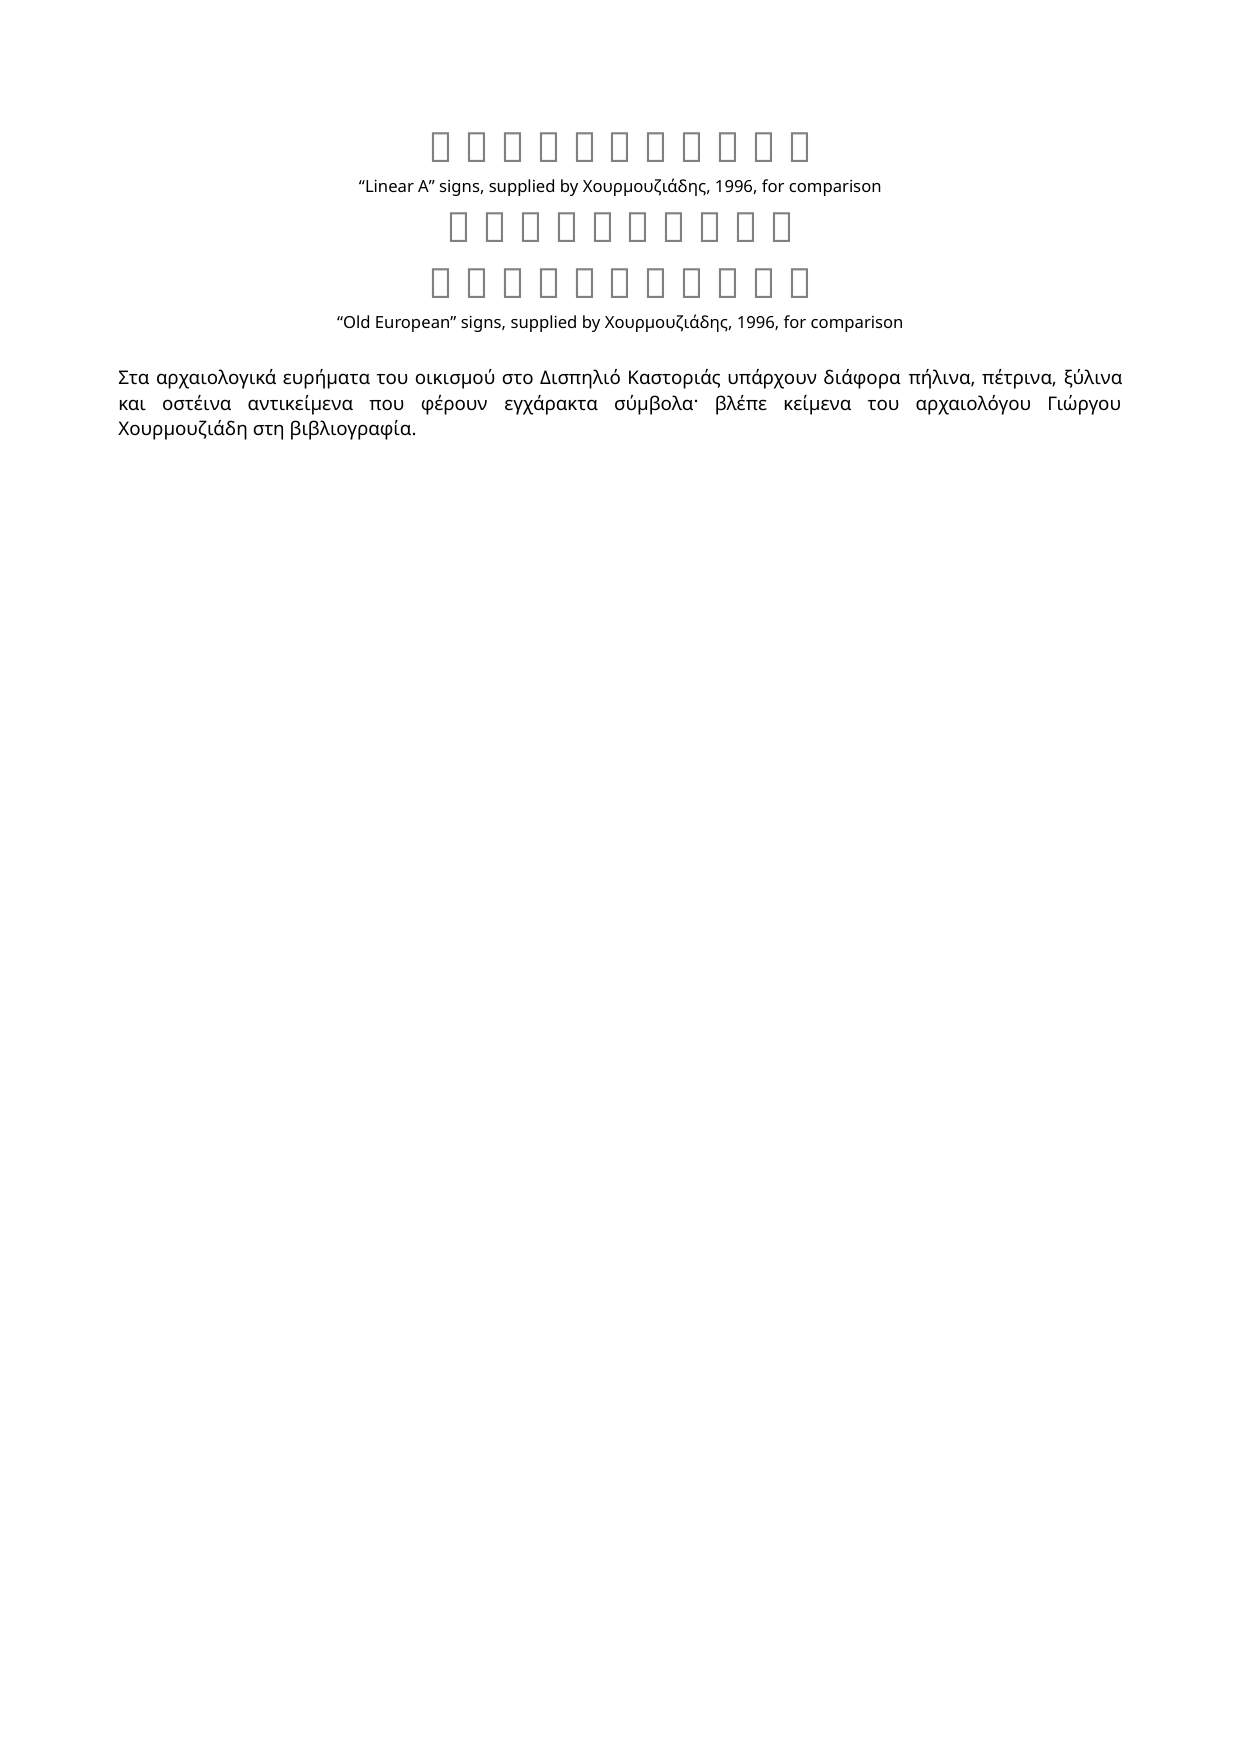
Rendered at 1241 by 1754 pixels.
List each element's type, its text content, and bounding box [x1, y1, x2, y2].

text 󿽋 󿽌 󿽍 󿽎 󿽏 󿽐 󿽑 󿽒 󿽪 󿽓 󿽔 “Linear A” signs, supplied by Χουρμουζιάδης, 1996, for comparison [118, 118, 1122, 198]
text 󿽕 󿽖 󿽗 󿽘 󿽙 󿽚 󿽛 󿽜 󿽝 󿽞 󿽟 󿽠 󿽡 󿽢 󿽣 󿽤 󿽥 󿽦 󿽧 󿽨 󿽩 “Old European” signs, supplied by Χουρμουζιάδης, 1996, for comparison [118, 198, 1122, 334]
text Στα αρχαιολογικά ευρήματα του οικισμού στο Δισπηλιό Καστοριάς υπάρχουν διάφορα πήλινα, πέτρινα, ξύλινα και οστέινα αντικείμενα που φέρουν εγχάρακτα σύμβολα· βλέπε κείμενα του αρχαιολόγου Γιώργου Χουρμουζιάδη στη βιβλιογραφία. [118, 364, 1122, 441]
